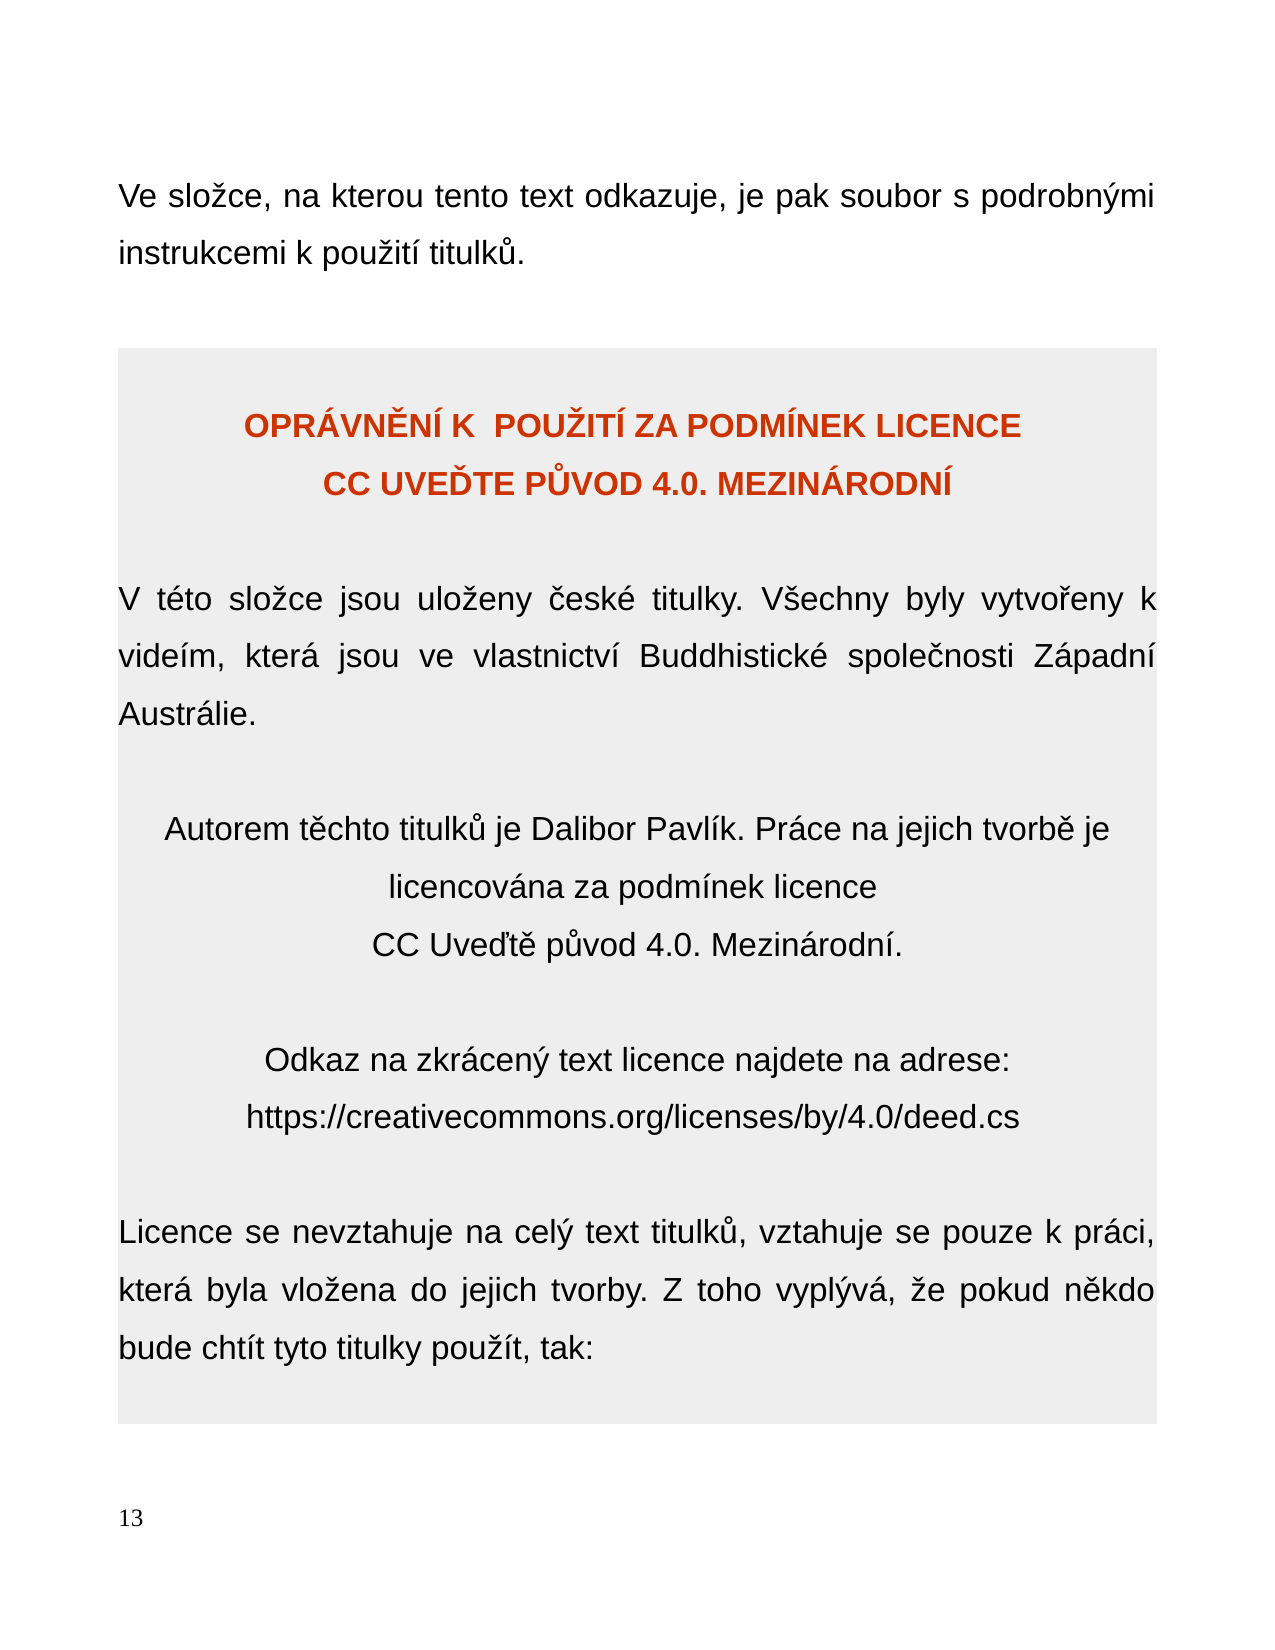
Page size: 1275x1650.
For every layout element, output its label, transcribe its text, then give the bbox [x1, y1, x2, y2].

text Oprávnění k použití za podmínek licence [118, 406, 1157, 444]
text Licence se nevztahuje na celý text titulků, vztahuje se pouze k práci, která byla vložena do jejich tvorby. Z toho vyplývá, že pokud někdo bude chtít tyto titulky použít, tak: [118, 1213, 1157, 1366]
text CC Uveďtě původ 4.0. Mezinárodní. Odkaz na zkrácený text licence najdete na adrese: https://creativecommons.org/licenses/by/4.0/deed.cs [118, 924, 1157, 1136]
text Ve složce, na kterou tento text odkazuje, je pak soubor s podrobnými instrukcemi k použití titulků. [118, 176, 1157, 272]
text CC Uveďte původ 4.0. Mezinárodní [118, 464, 1157, 502]
text V této složce jsou uloženy české titulky. Všechny byly vytvořeny k videím, která jsou ve vlastnictví Buddhistické společnosti Západní Austrálie. [118, 579, 1157, 733]
text Autorem těchto titulků je Dalibor Pavlík. Práce na jejich tvorbě je licencována za podmínek licence [118, 809, 1157, 905]
